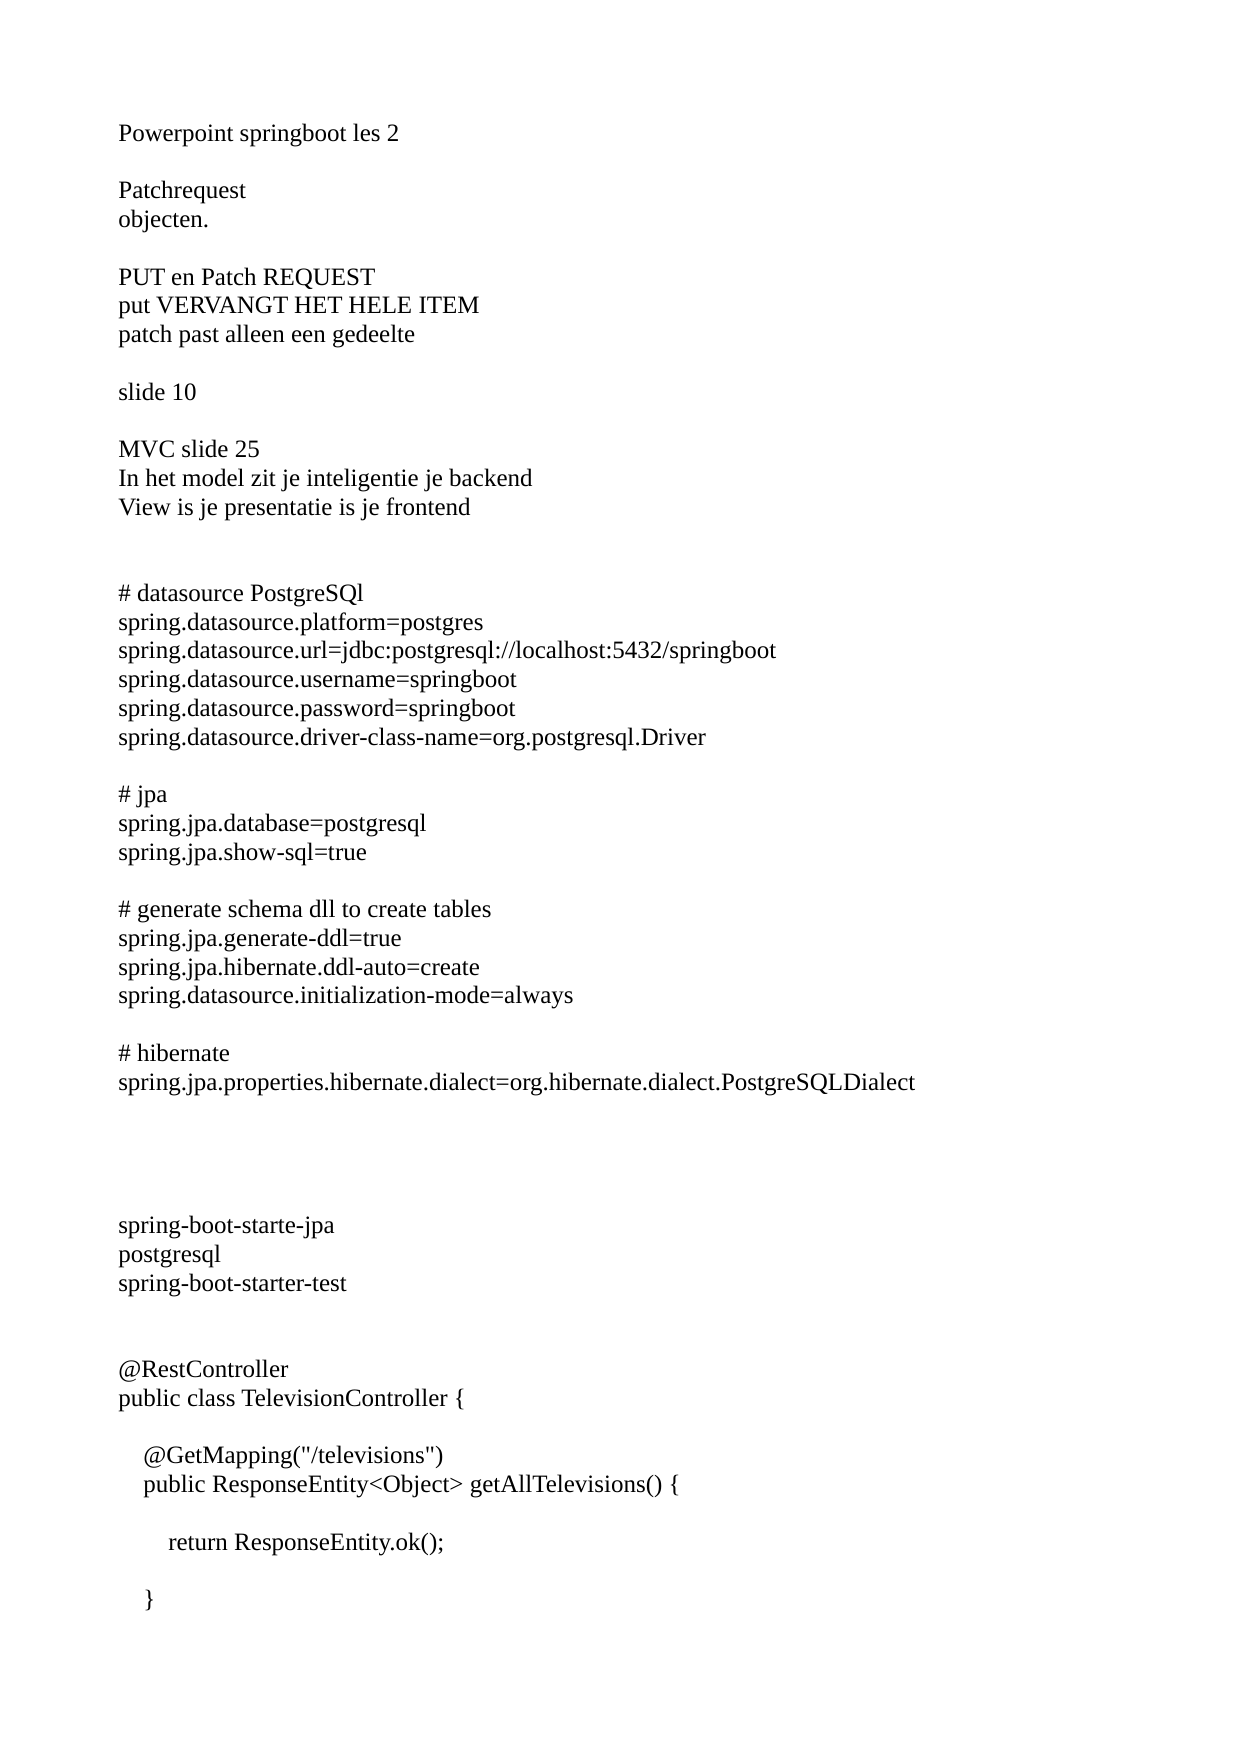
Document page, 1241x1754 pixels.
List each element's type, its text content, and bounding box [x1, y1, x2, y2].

text public ResponseEntity<Object> getAllTelevisions() { [118, 1469, 1122, 1498]
text spring-boot-starter-test [118, 1268, 1122, 1297]
text spring.datasource.initialization-mode=always [118, 981, 1122, 1009]
text postgresql [118, 1239, 1122, 1268]
text slide 10 [118, 377, 1122, 406]
text # generate schema dll to create tables [118, 894, 1122, 923]
text } [118, 1584, 1122, 1613]
text PUT en Patch REQUEST [118, 262, 1122, 291]
text spring.jpa.database=postgresql [118, 808, 1122, 837]
text spring.datasource.platform=postgres [118, 607, 1122, 636]
text # datasource PostgreSQl [118, 578, 1122, 607]
text @GetMapping("/televisions") [118, 1441, 1122, 1469]
text View is je presentatie is je frontend [118, 492, 1122, 521]
text objecten. [118, 204, 1122, 233]
text Powerpoint springboot les 2 [118, 118, 1122, 147]
text Patchrequest [118, 176, 1122, 204]
text In het model zit je inteligentie je backend [118, 463, 1122, 492]
text public class TelevisionController { [118, 1383, 1122, 1412]
text patch past alleen een gedeelte [118, 319, 1122, 348]
text return ResponseEntity.ok(); [118, 1527, 1122, 1556]
text spring-boot-starte-jpa [118, 1211, 1122, 1239]
text spring.jpa.properties.hibernate.dialect=org.hibernate.dialect.PostgreSQLDialect [118, 1067, 1122, 1096]
text spring.datasource.password=springboot [118, 693, 1122, 722]
text spring.jpa.hibernate.ddl-auto=create [118, 952, 1122, 981]
text # jpa [118, 779, 1122, 808]
text spring.datasource.url=jdbc:postgresql://localhost:5432/springboot [118, 636, 1122, 664]
text # hibernate [118, 1038, 1122, 1067]
text @RestController [118, 1354, 1122, 1383]
text spring.datasource.driver-class-name=org.postgresql.Driver [118, 722, 1122, 751]
text spring.jpa.generate-ddl=true [118, 923, 1122, 952]
text put VERVANGT HET HELE ITEM [118, 291, 1122, 319]
text spring.jpa.show-sql=true [118, 837, 1122, 866]
text MVC slide 25 [118, 434, 1122, 463]
text spring.datasource.username=springboot [118, 664, 1122, 693]
